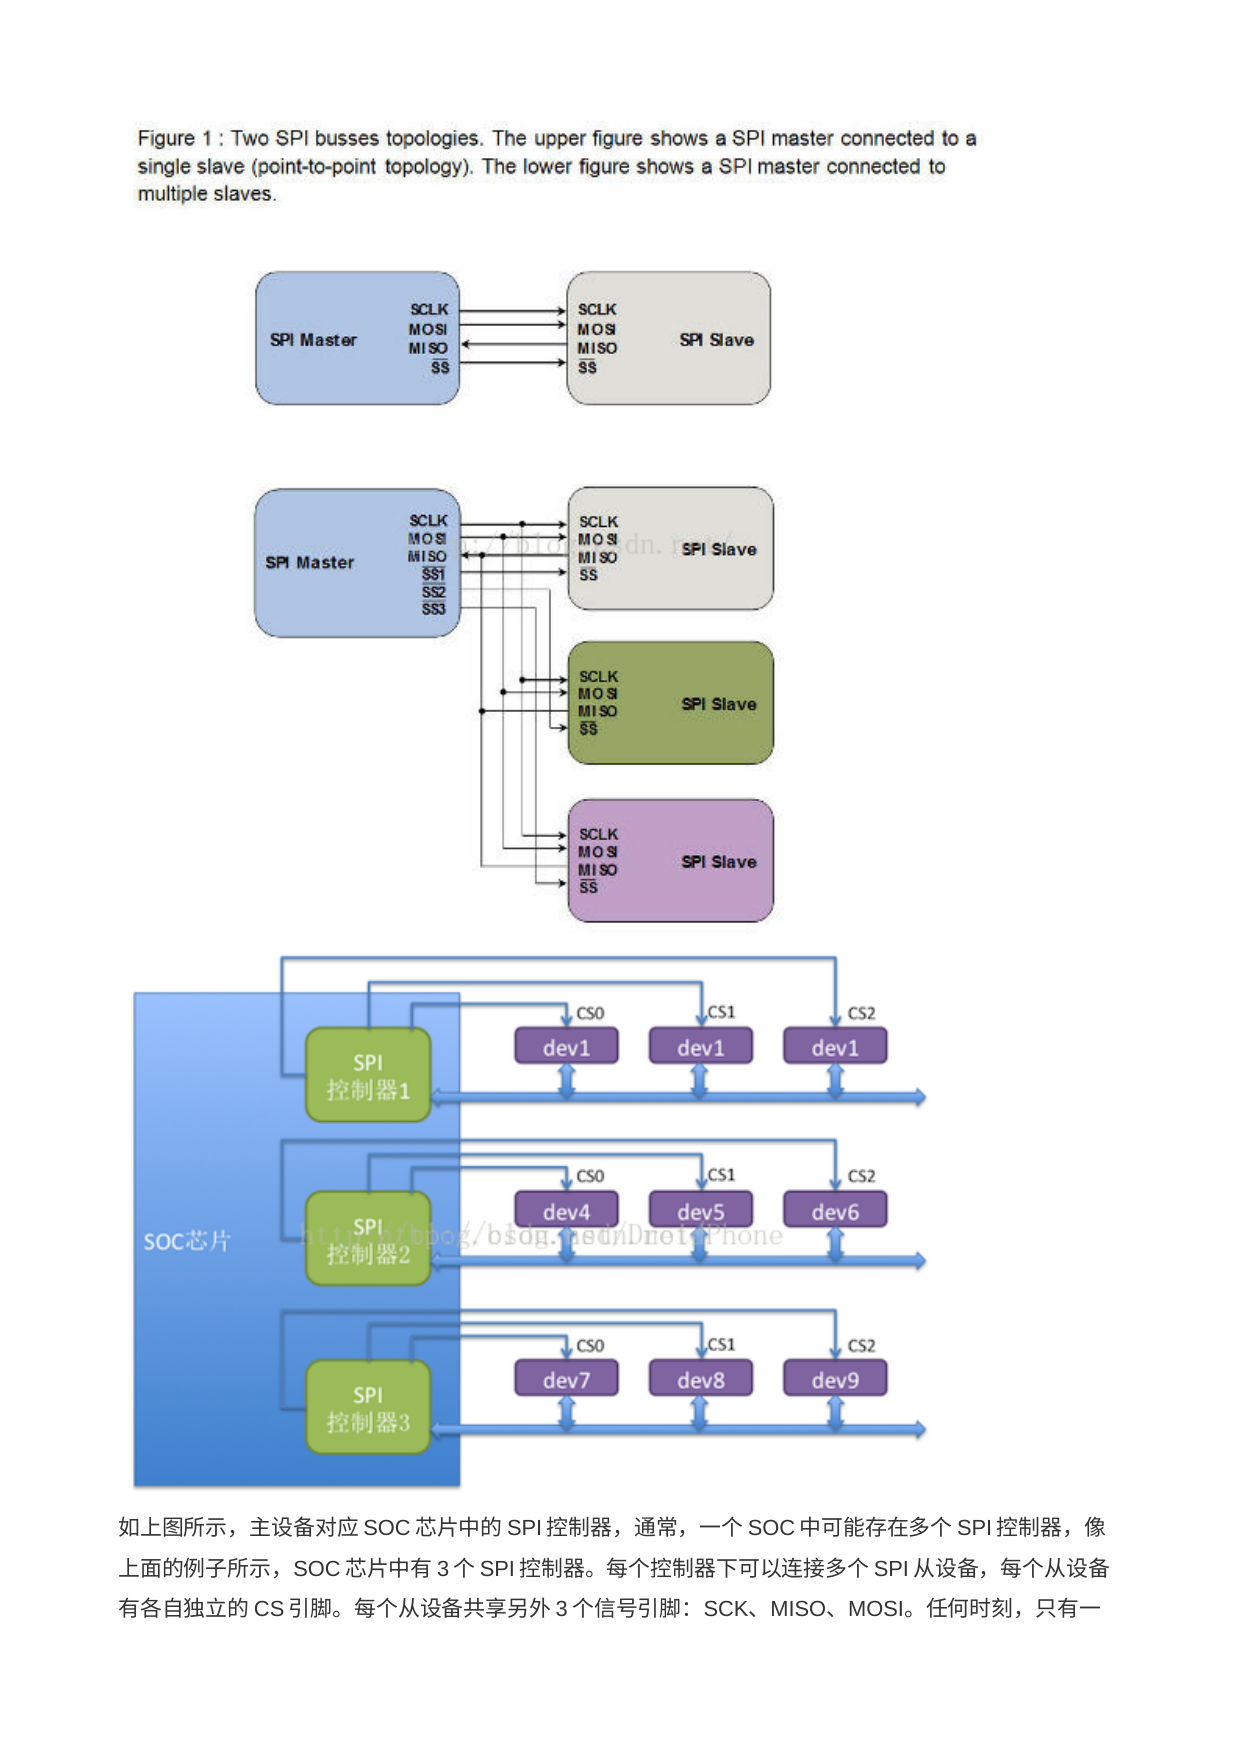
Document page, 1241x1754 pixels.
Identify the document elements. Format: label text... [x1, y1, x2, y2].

picture [118, 118, 995, 1500]
text 如上图所示，主设备对应SOC芯片中的SPI控制器，通常，一个SOC中可能存在多个SPI控制器，像上面的例子所示，SOC芯片中有3个SPI控制器。每个控制器下可以连接多个SPI从设备，每个从设备有各自独立的CS引脚。每个从设备共享另外3个信号引脚：SCK、MISO、MOSI。任何时刻，只有一 [118, 1499, 1122, 1621]
